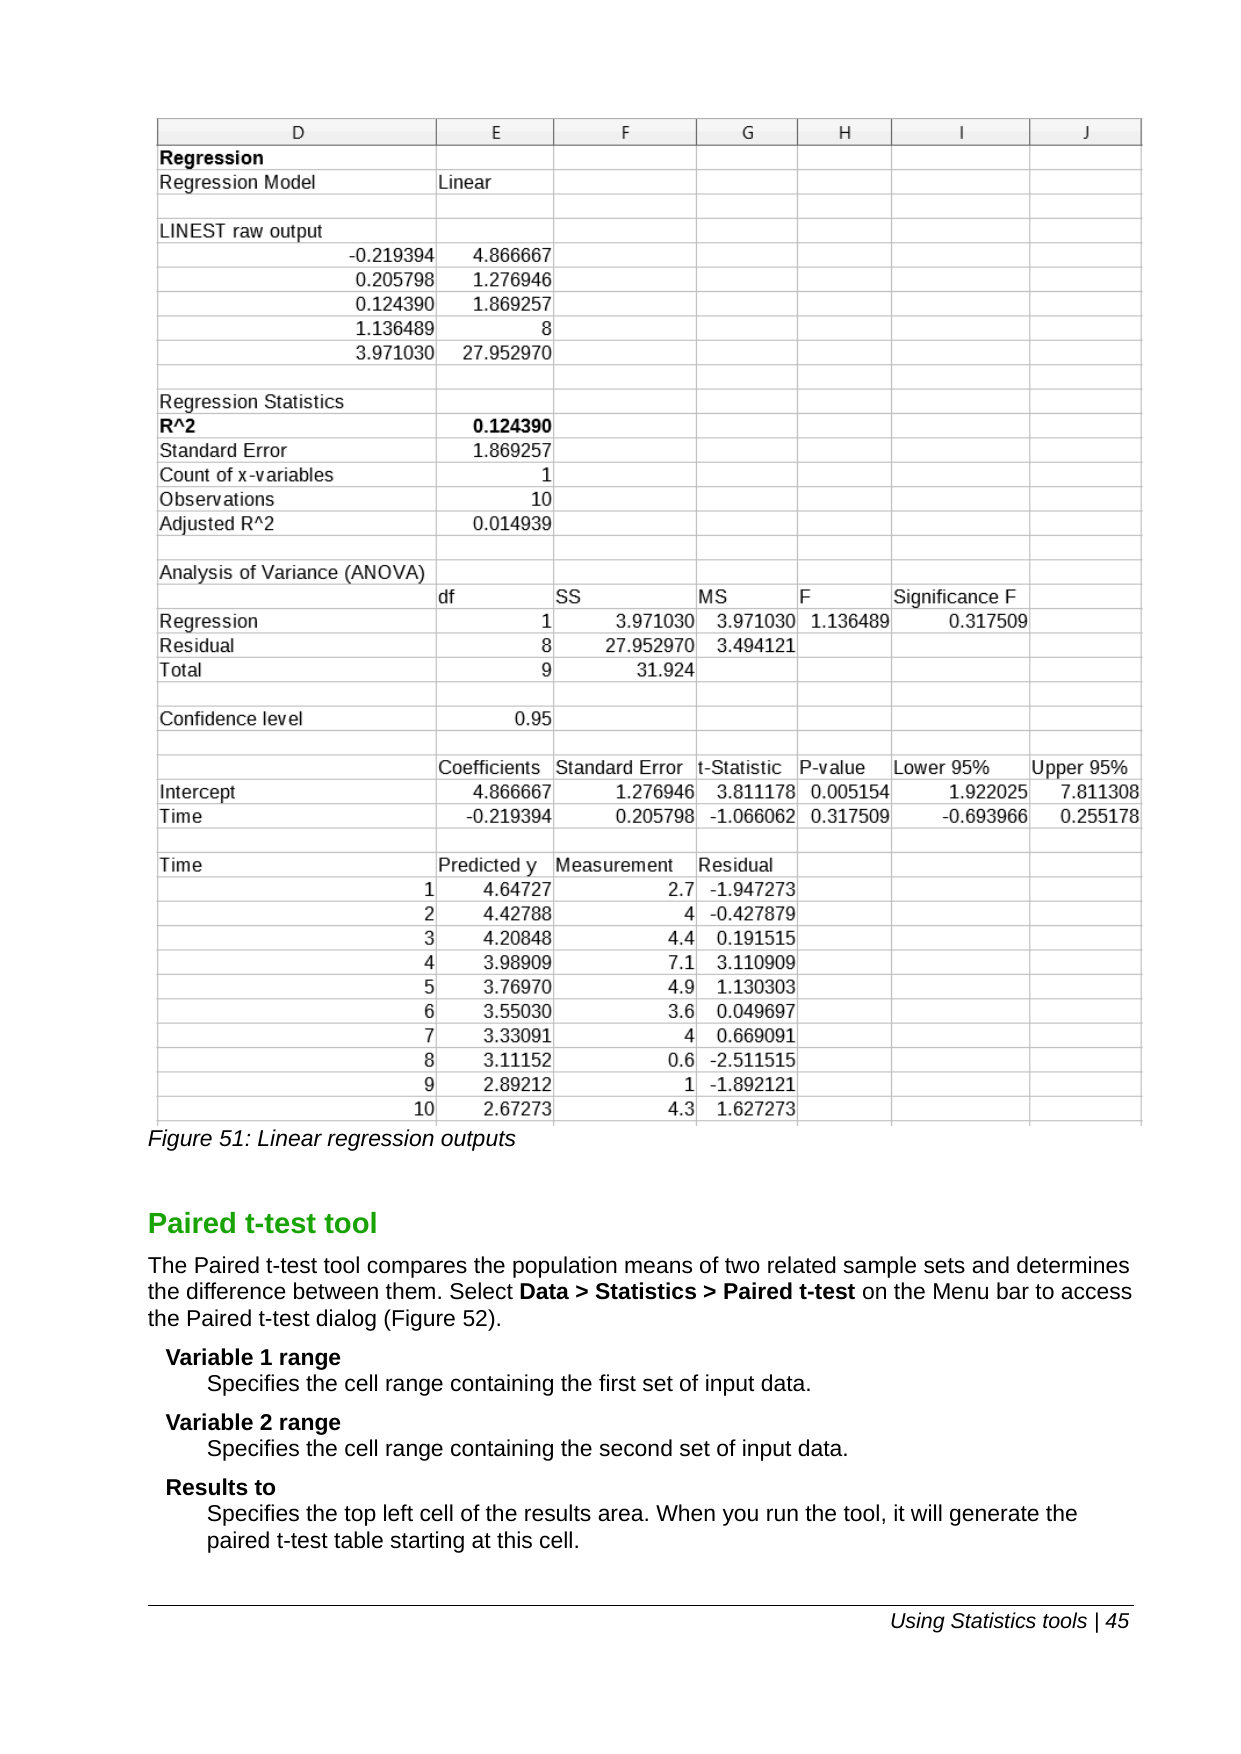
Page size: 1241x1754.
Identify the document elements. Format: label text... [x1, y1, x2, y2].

text Specifies the cell range containing the first set of input data. [207, 1370, 1134, 1396]
text Figure 51: Linear regression outputs [148, 118, 1152, 1152]
text Specifies the cell range containing the second set of input data. [207, 1435, 1134, 1461]
text Variable 2 range [165, 1409, 1134, 1435]
text Variable 1 range [165, 1343, 1134, 1370]
picture [156, 118, 1143, 1126]
subtitle Paired t-test tool [148, 1207, 1134, 1240]
text Results to [165, 1474, 1134, 1500]
text Specifies the top left cell of the results area. When you run the tool, it will generate the paired t-test table starting at this cell. [207, 1500, 1134, 1553]
text The Paired t-test tool compares the population means of two related sample sets and determines the difference between them. Select Data > Statistics > Paired t-test on the Menu bar to access the Paired t-test dialog (Figure 52). [148, 1252, 1134, 1331]
